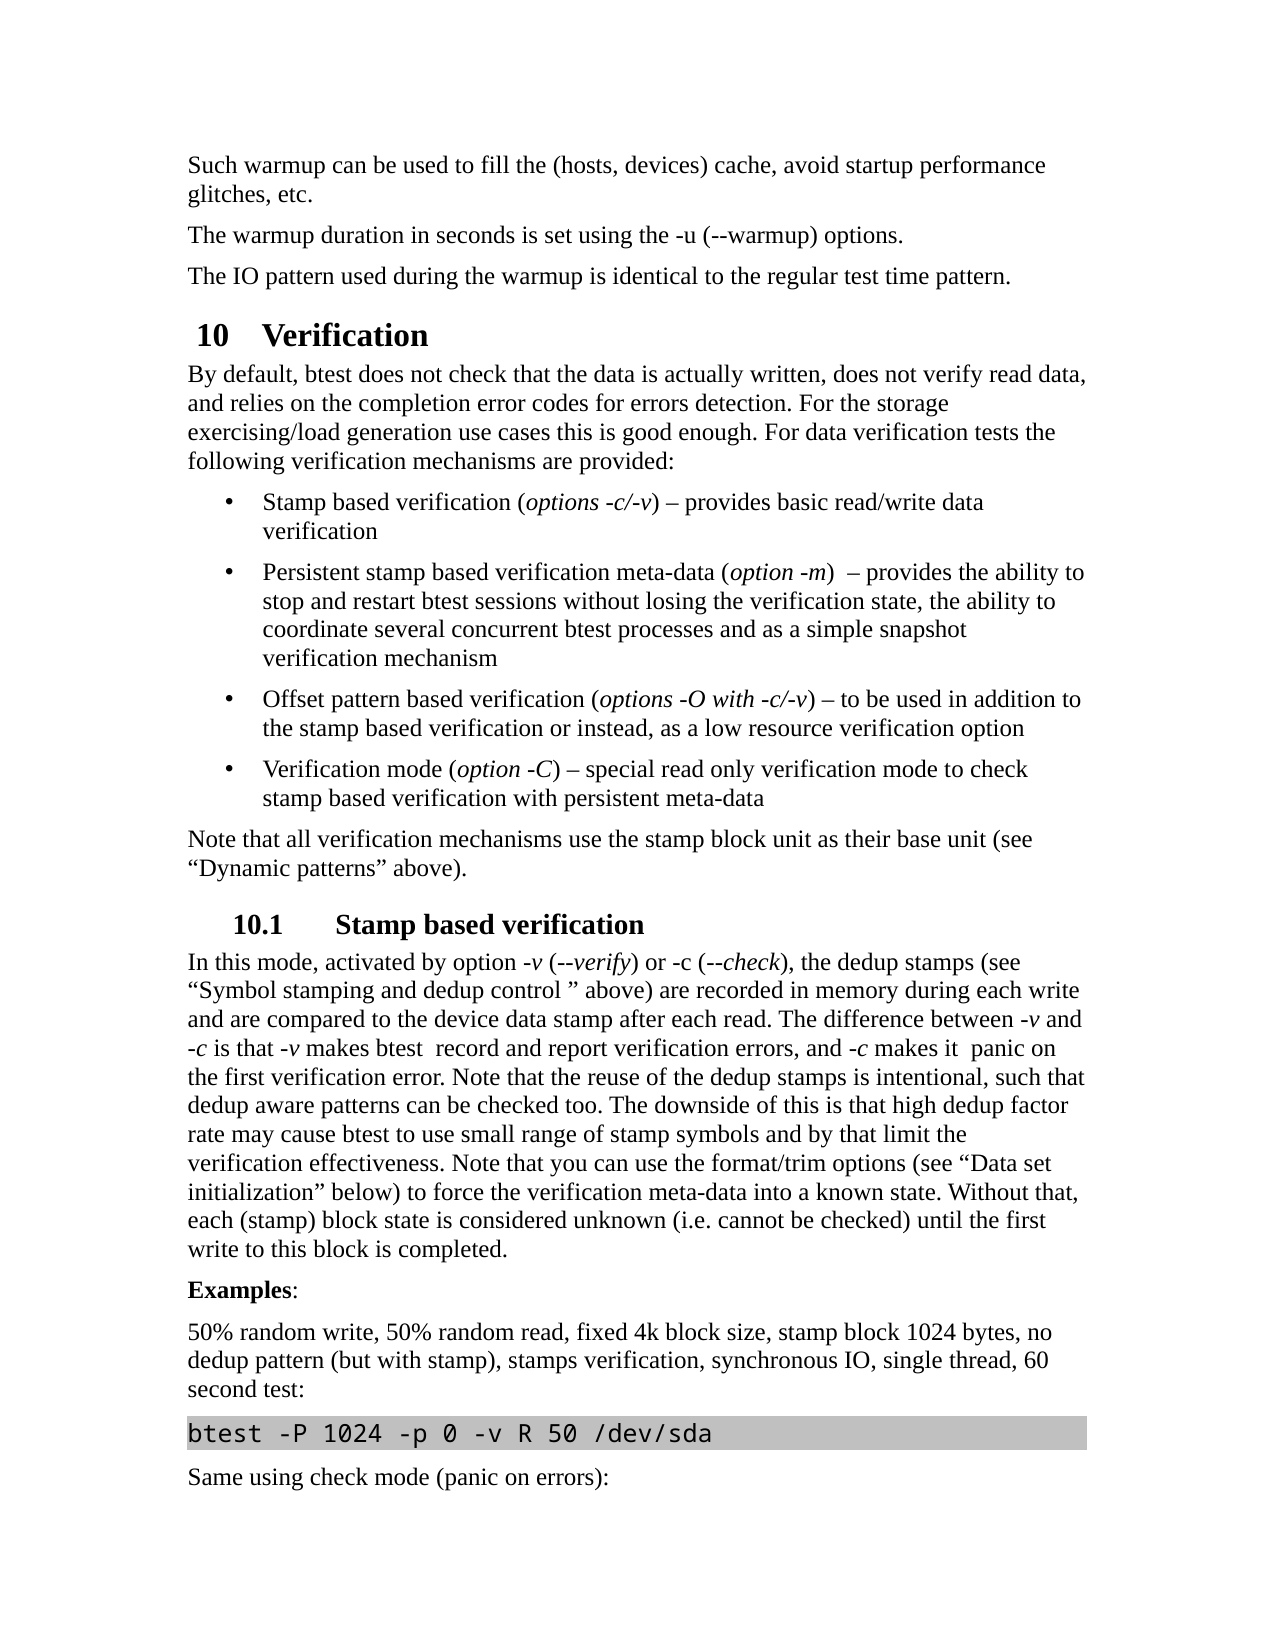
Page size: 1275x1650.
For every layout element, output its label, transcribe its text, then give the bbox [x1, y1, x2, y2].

text 50% random write, 50% random read, fixed 4k block size, stamp block 1024 bytes, no dedup pattern (but with stamp), stamps verification, synchronous IO, single thread, 60 second test: [187, 1317, 1087, 1403]
list Offset pattern based verification (options -O with -c/-v) – to be used in addition to the stamp based verification or instead, as a low resource verification option [225, 684, 1087, 742]
text In this mode, activated by option -v (--verify) or -c (--check), the dedup stamps (see “Symbol stamping and dedup control ” above) are recorded in memory during each write and are compared to the device data stamp after each read. The difference between -v and -c is that -v makes btest record and report verification errors, and -c makes it panic on the first verification error. Note that the reuse of the dedup stamps is intentional, such that dedup aware patterns can be checked too. The downside of this is that high dedup factor rate may cause btest to use small range of stamp symbols and by that limit the verification effectiveness. Note that you can use the format/trim options (see “Data set initialization” below) to force the verification meta-data into a known state. Without that, each (stamp) block state is considered unknown (i.e. cannot be checked) until the first write to this block is completed. [187, 947, 1087, 1263]
text The IO pattern used during the warmup is identical to the regular test time pattern. [187, 261, 1087, 290]
text btest -P 1024 -p 0 -v R 50 /dev/sda [187, 1416, 1087, 1450]
text Such warmup can be used to fill the (hosts, devices) cache, avoid startup performance glitches, etc. [187, 150, 1087, 207]
text Examples: [187, 1276, 1087, 1304]
list Persistent stamp based verification meta-data (option -m) – provides the ability to stop and restart btest sessions without losing the verification state, the ability to coordinate several concurrent btest processes and as a simple snapshot verification mechanism [225, 557, 1087, 672]
text Same using check mode (panic on errors): [187, 1462, 1087, 1491]
subtitle Stamp based verification [225, 907, 1087, 941]
list Verification mode (option -C) – special read only verification mode to check stamp based verification with persistent meta-data [225, 754, 1087, 812]
list Stamp based verification (options -c/-v) – provides basic read/write data verification [225, 487, 1087, 544]
text By default, btest does not check that the data is actually written, does not verify read data, and relies on the completion error codes for errors detection. For the storage exercising/load generation use cases this is good enough. For data verification tests the following verification mechanisms are provided: [187, 359, 1087, 474]
text The warmup duration in seconds is set using the -u (--warmup) options. [187, 220, 1087, 249]
subtitle Verification [187, 315, 1087, 353]
text Note that all verification mechanisms use the stamp block unit as their base unit (see “Dynamic patterns” above). [187, 824, 1087, 882]
